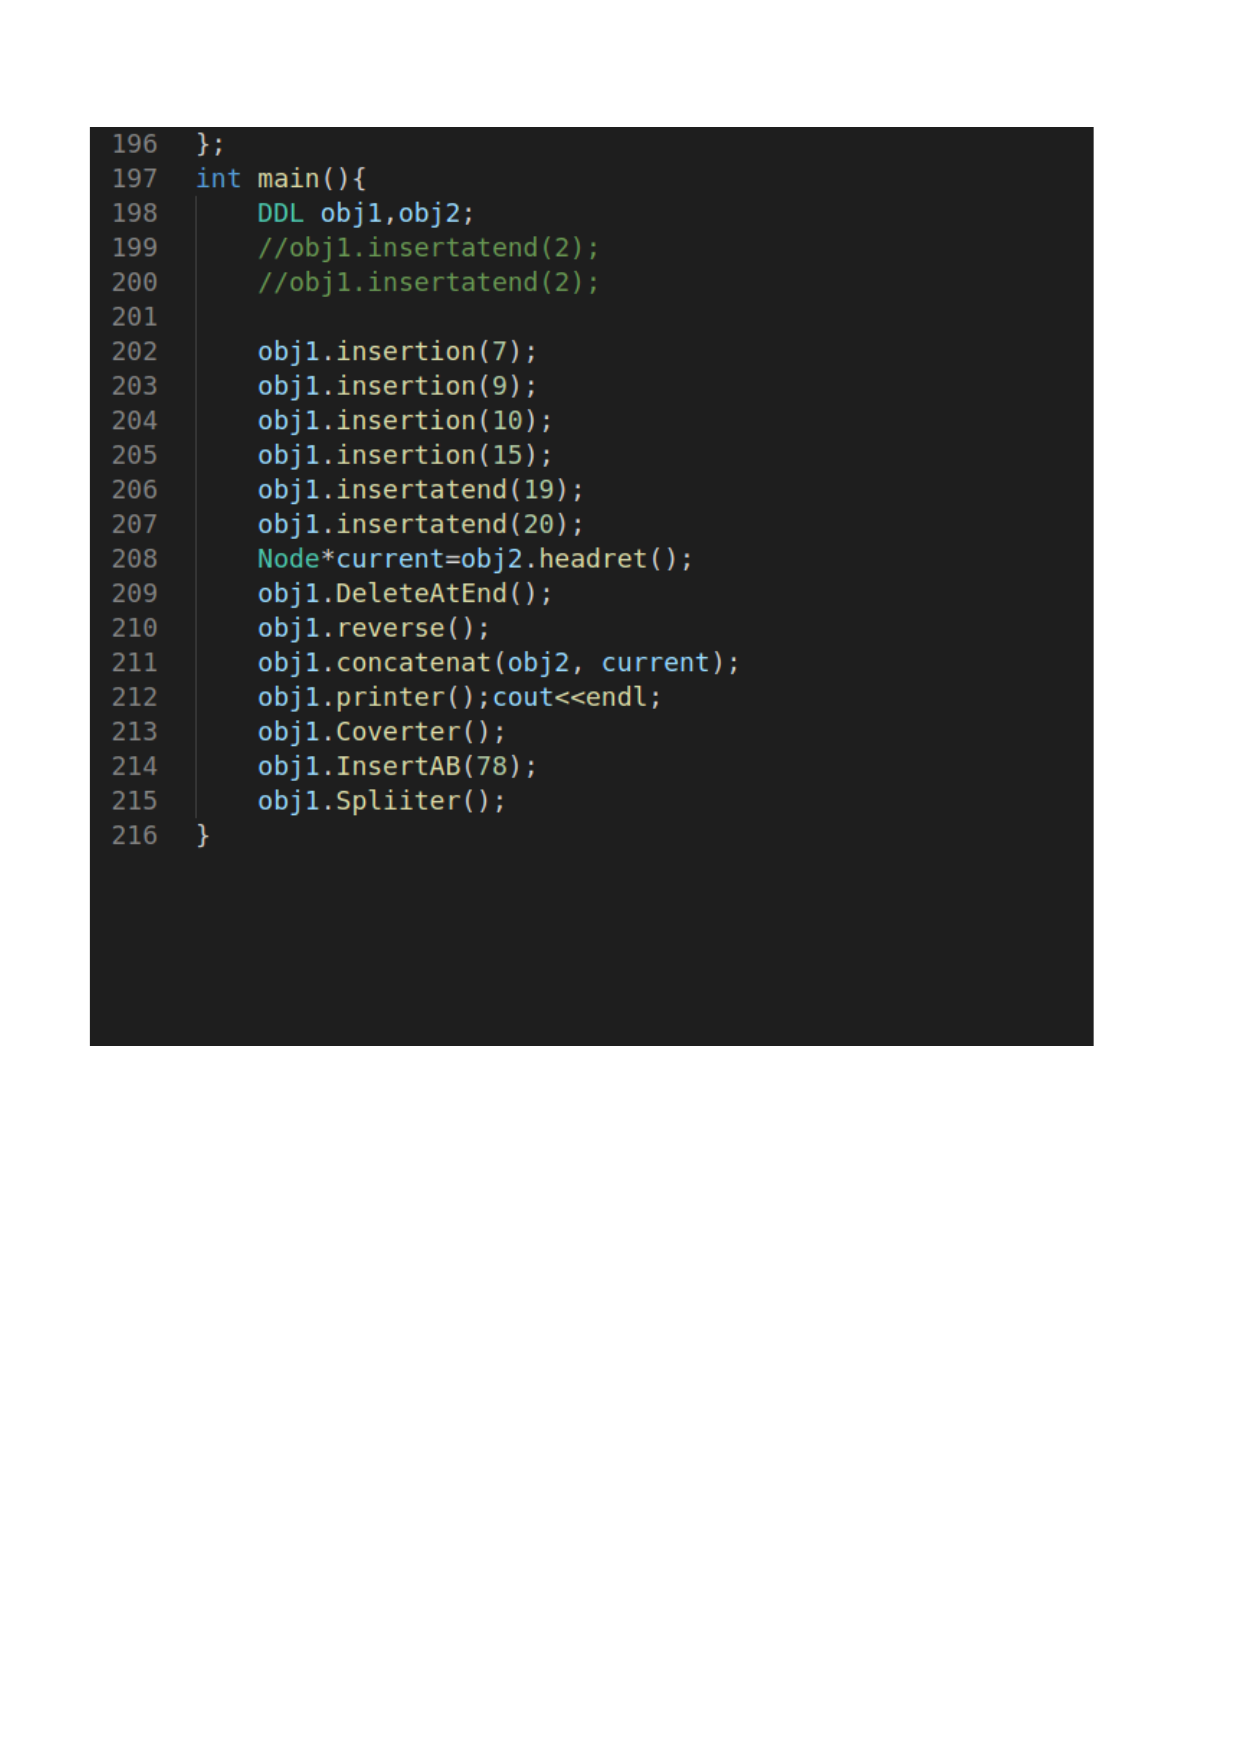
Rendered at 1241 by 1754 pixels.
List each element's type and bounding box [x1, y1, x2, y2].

picture [89, 127, 1094, 1046]
